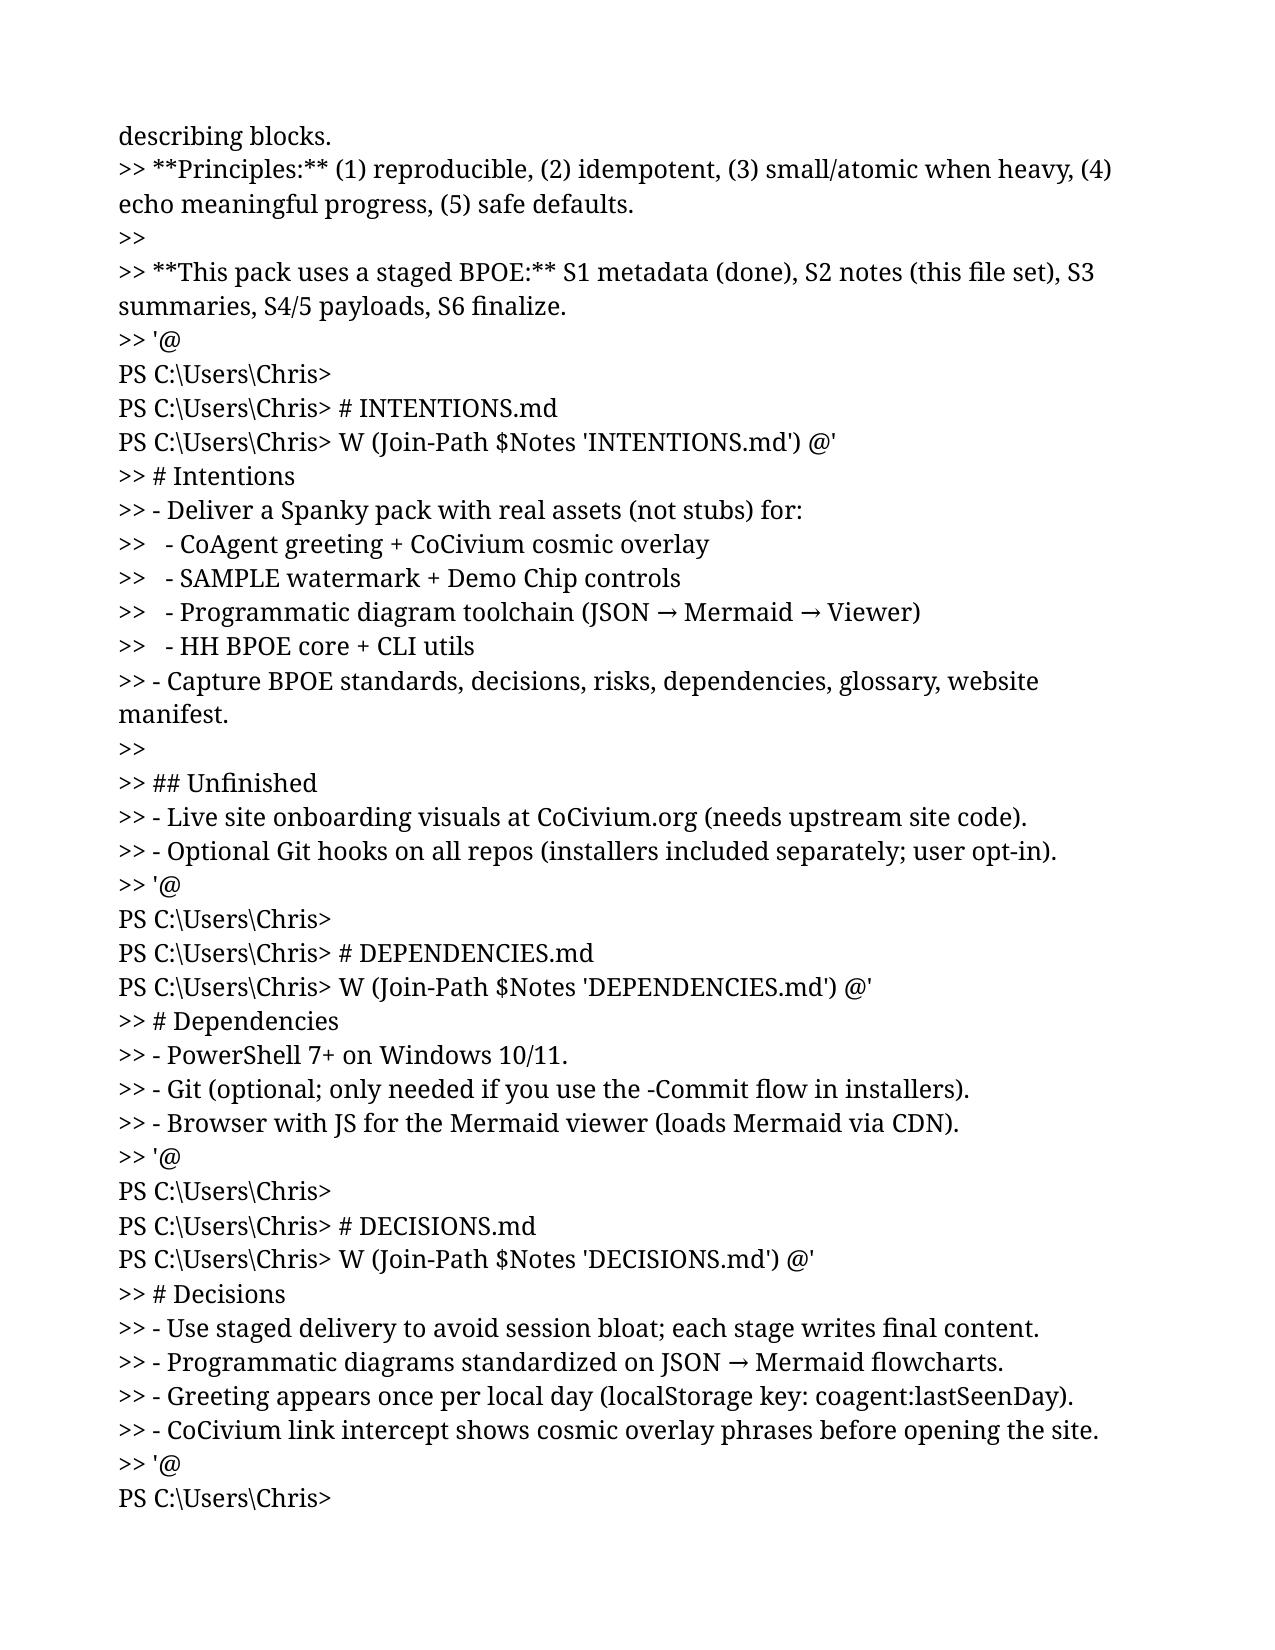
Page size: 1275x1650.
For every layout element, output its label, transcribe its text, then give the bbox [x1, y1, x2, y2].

text >> - Live site onboarding visuals at CoCivium.org (needs upstream site code). [118, 799, 1157, 833]
text PS C:\Users\Chris> # INTENTIONS.md [118, 391, 1157, 425]
text PS C:\Users\Chris> # DEPENDENCIES.md [118, 936, 1157, 970]
text >> # Intentions [118, 459, 1157, 493]
text >> - SAMPLE watermark + Demo Chip controls [118, 561, 1157, 595]
text >> - Git (optional; only needed if you use the -Commit flow in installers). [118, 1072, 1157, 1106]
text PS C:\Users\Chris> W (Join-Path $Notes 'INTENTIONS.md') @' [118, 425, 1157, 459]
text >> '@ [118, 1140, 1157, 1174]
text >> '@ [118, 1447, 1157, 1481]
text >> '@ [118, 322, 1157, 357]
text >> - HH BPOE core + CLI utils [118, 629, 1157, 663]
text >> - Deliver a Spanky pack with real assets (not stubs) for: [118, 493, 1157, 527]
text PS C:\Users\Chris> [118, 1174, 1157, 1208]
text >> '@ [118, 867, 1157, 902]
text >> **This pack uses a staged BPOE:** S1 metadata (done), S2 notes (this file set), S3 summaries, S4/5 payloads, S6 finalize. [118, 254, 1157, 322]
text >> - Browser with JS for the Mermaid viewer (loads Mermaid via CDN). [118, 1106, 1157, 1140]
text PS C:\Users\Chris> [118, 902, 1157, 936]
text >> ## Unfinished [118, 765, 1157, 799]
text >> - Optional Git hooks on all repos (installers included separately; user opt-in). [118, 833, 1157, 867]
text >> [118, 220, 1157, 254]
text >> # Decisions [118, 1276, 1157, 1310]
text >> - Capture BPOE standards, decisions, risks, dependencies, glossary, website manifest. [118, 663, 1157, 731]
text PS C:\Users\Chris> [118, 1481, 1157, 1515]
text >> **Principles:** (1) reproducible, (2) idempotent, (3) small/atomic when heavy, (4) echo meaningful progress, (5) safe defaults. [118, 152, 1157, 220]
text PS C:\Users\Chris> W (Join-Path $Notes 'DEPENDENCIES.md') @' [118, 970, 1157, 1004]
text >> - CoAgent greeting + CoCivium cosmic overlay [118, 527, 1157, 561]
text >> [118, 731, 1157, 765]
text >> - Use staged delivery to avoid session bloat; each stage writes final content. [118, 1310, 1157, 1344]
text >> - CoCivium link intercept shows cosmic overlay phrases before opening the site. [118, 1412, 1157, 1447]
text >> - Greeting appears once per local day (localStorage key: coagent:lastSeenDay). [118, 1378, 1157, 1412]
text >> - Programmatic diagrams standardized on JSON → Mermaid flowcharts. [118, 1344, 1157, 1378]
text >> - Programmatic diagram toolchain (JSON → Mermaid → Viewer) [118, 595, 1157, 629]
text describing blocks. [118, 118, 1157, 152]
text PS C:\Users\Chris> [118, 357, 1157, 391]
text PS C:\Users\Chris> W (Join-Path $Notes 'DECISIONS.md') @' [118, 1242, 1157, 1276]
text >> # Dependencies [118, 1004, 1157, 1038]
text >> - PowerShell 7+ on Windows 10/11. [118, 1038, 1157, 1072]
text PS C:\Users\Chris> # DECISIONS.md [118, 1208, 1157, 1242]
